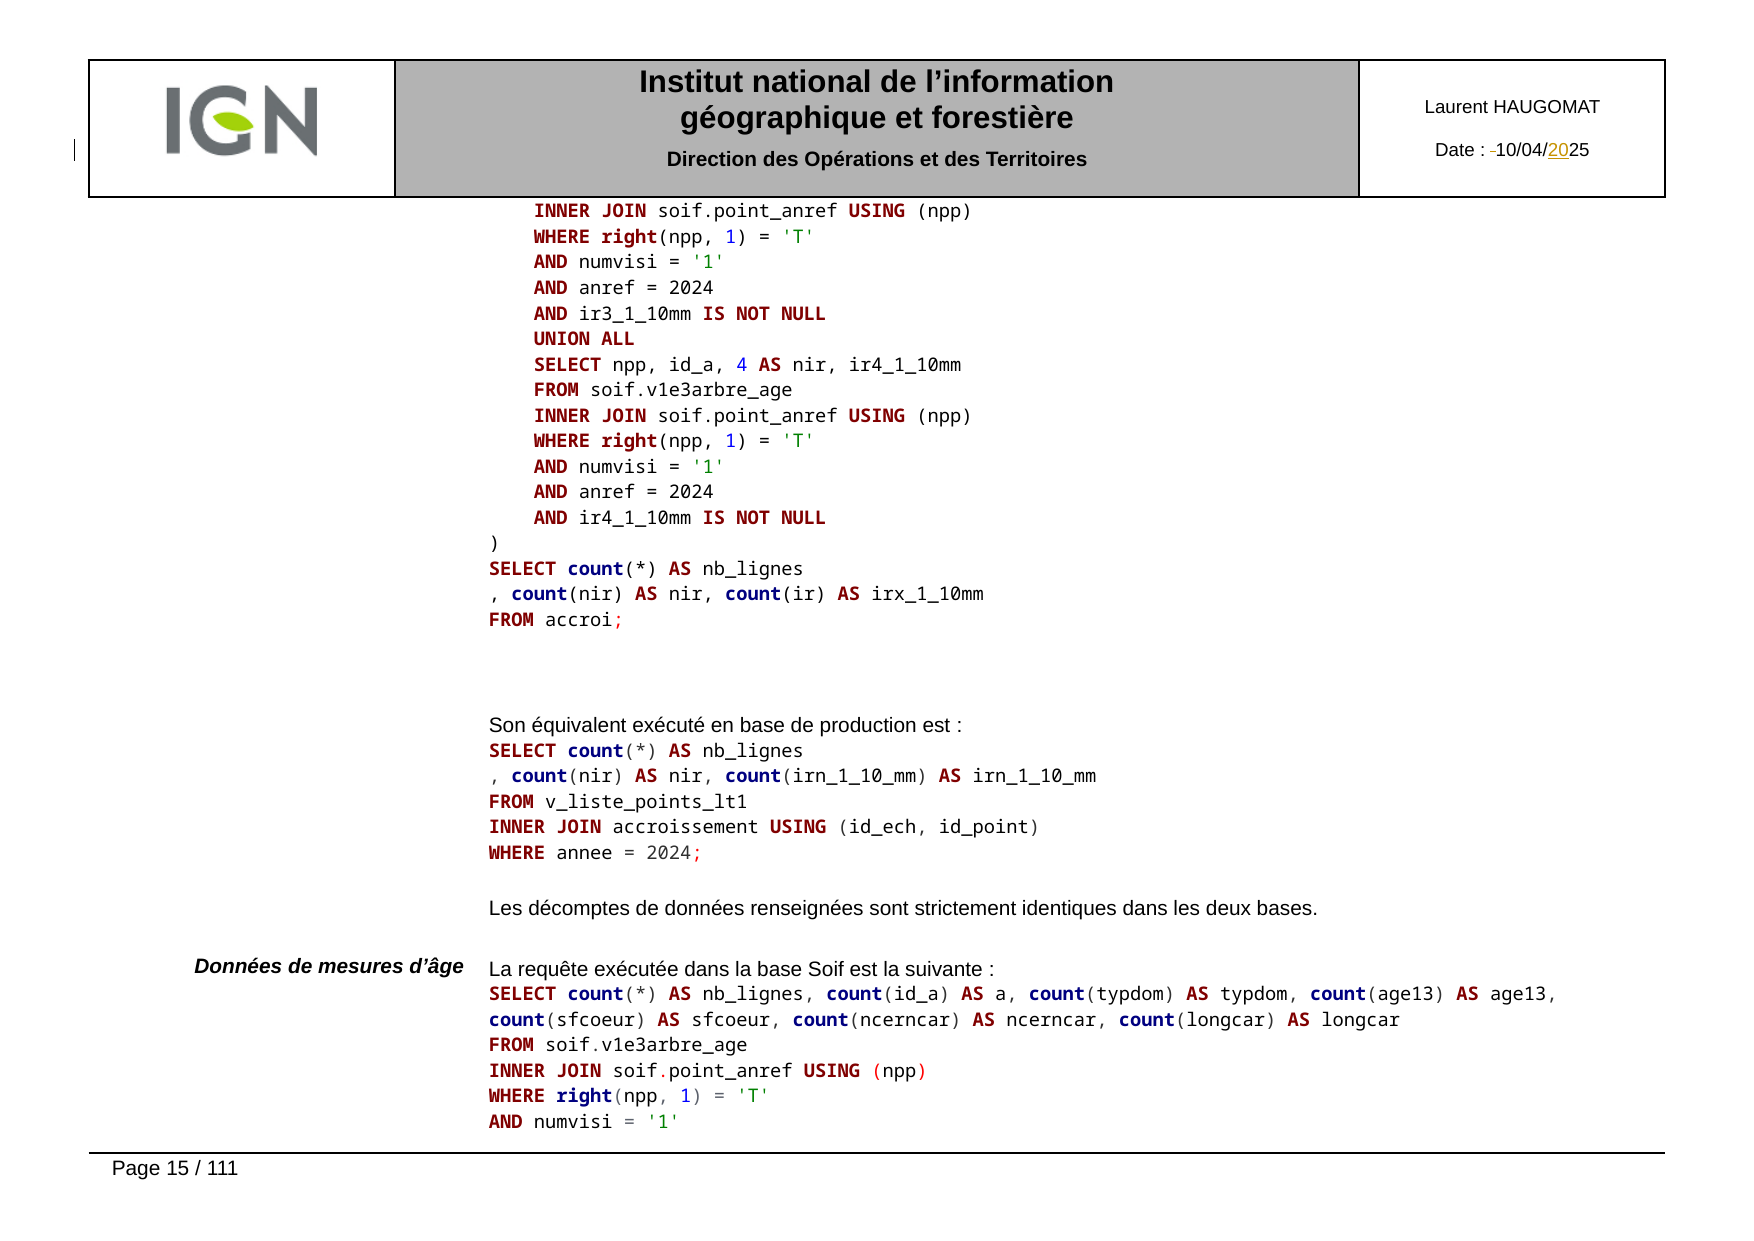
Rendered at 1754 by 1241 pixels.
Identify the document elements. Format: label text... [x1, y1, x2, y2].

table_cell Données de mesures d’âge [89, 953, 483, 1140]
table_cell INNER JOIN soif.point_anref USING (npp) WHERE right(npp, 1) = 'T' AND numvisi = '1' AND anref = 2024 AND ir3_1_10mm IS NOT NULL UNION ALL SELECT npp, id_a, 4 AS nir, ir4_1_10mm FROM soif.v1e3arbre_age INNER JOIN soif.point_anref USING (npp) WHERE right(npp, 1) = 'T' AND numvisi = '1' AND anref = 2024 AND ir4_1_10mm IS NOT NULL ) SELECT count(*) AS nb_lignes , count(nir) AS nir, count(ir) AS irx_1_10mm FROM accroi; Son équivalent exécuté en base de production est : SELECT count(*) AS nb_lignes , count(nir) AS nir, count(irn_1_10_mm) AS irn_1_10_mm FROM v_liste_points_lt1 INNER JOIN accroissement USING (id_ech, id_point) WHERE annee = 2024; Les décomptes de données renseignées sont strictement identiques dans les deux bases. [483, 198, 1665, 953]
picture [141, 62, 343, 180]
table_cell La requête exécutée dans la base Soif est la suivante : SELECT count(*) AS nb_lignes, count(id_a) AS a, count(typdom) AS typdom, count(age13) AS age13, count(sfcoeur) AS sfcoeur, count(ncerncar) AS ncerncar, count(longcar) AS longcar FROM soif.v1e3arbre_age INNER JOIN soif.point_anref USING (npp) WHERE right(npp, 1) = 'T' AND numvisi = '1' [483, 953, 1665, 1140]
table_cell [89, 198, 483, 953]
